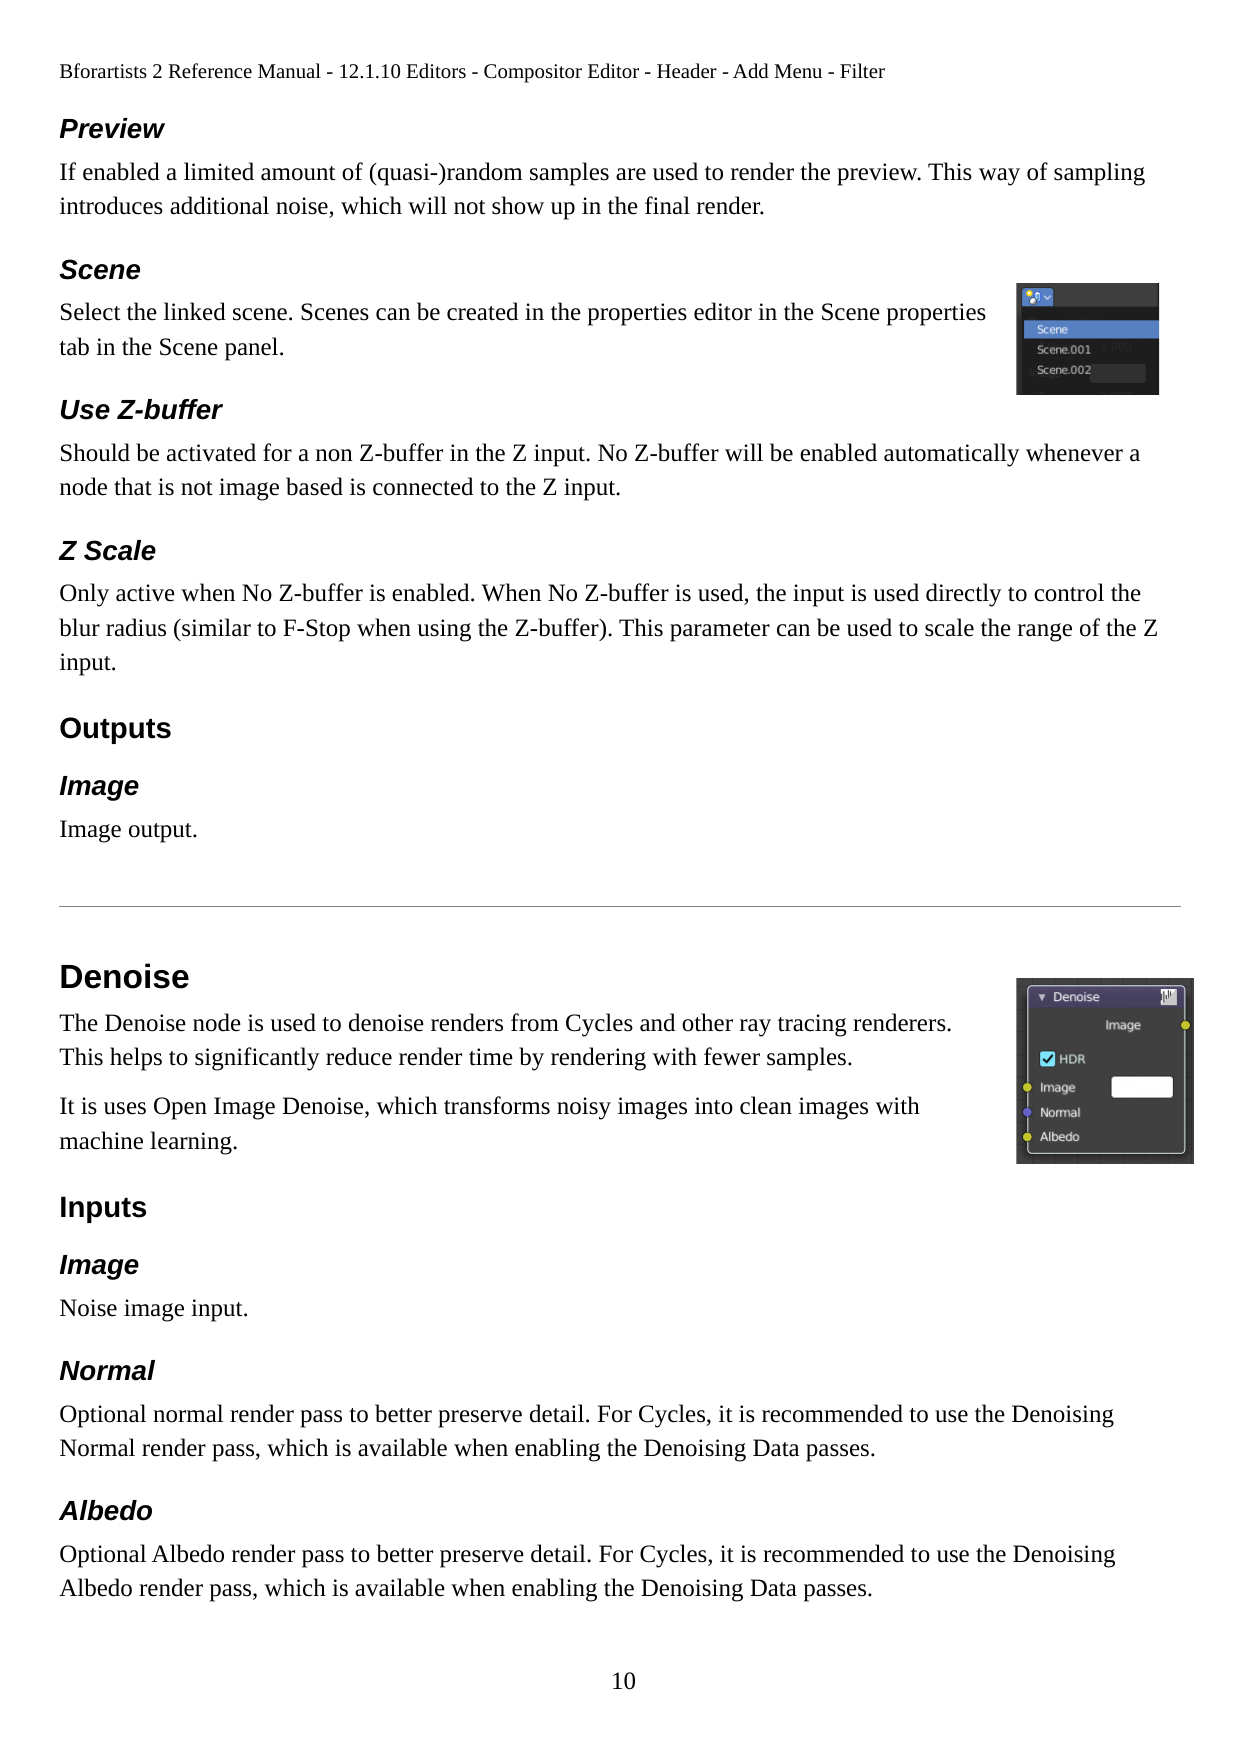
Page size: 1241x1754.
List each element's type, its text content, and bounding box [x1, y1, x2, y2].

picture [1016, 978, 1194, 1164]
subtitle Scene [59, 253, 1181, 285]
text Only active when No Z-buffer is enabled. When No Z-buffer is used, the input is used directly to control the blur radius (similar to F-Stop when using the Z-buffer). This parameter can be used to scale the range of the Z input. [59, 578, 1181, 676]
text If enabled a limited amount of (quasi-)random samples are used to render the preview. This way of sampling introduces additional noise, which will not show up in the final render. [59, 157, 1181, 220]
text Select the linked scene. Scenes can be created in the properties editor in the Scene properties tab in the Scene panel. [59, 297, 1016, 361]
text The Denoise node is used to denoise renders from Cycles and other ray tracing renderers. This helps to significantly reduce render time by rendering with fewer samples. [59, 1008, 1016, 1071]
subtitle Normal [59, 1354, 1181, 1386]
subtitle Preview [59, 113, 1181, 144]
text It is uses Open Image Denoise, which transforms noisy images into clean images with machine learning. [59, 1091, 1016, 1155]
picture [1016, 283, 1160, 395]
subtitle Image [59, 769, 1181, 801]
subtitle Outputs [59, 711, 1181, 744]
text Noise image input. [59, 1293, 1181, 1321]
subtitle Albedo [59, 1495, 1181, 1527]
subtitle Use Z-buffer [59, 393, 1181, 425]
subtitle Z Scale [59, 534, 1181, 566]
subtitle Denoise [59, 957, 1181, 995]
subtitle Inputs [59, 1189, 1181, 1223]
subtitle Image [59, 1248, 1181, 1280]
text Should be activated for a non Z-buffer in the Z input. No Z-buffer will be enabled automatically whenever a node that is not image based is connected to the Z input. [59, 438, 1181, 501]
text Optional Albedo render pass to better preserve detail. For Cycles, it is recommended to use the Denoising Albedo render pass, which is available when enabling the Denoising Data passes. [59, 1539, 1181, 1602]
text Image output. [59, 814, 1181, 843]
text Optional normal render pass to better preserve detail. For Cycles, it is recommended to use the Denoising Normal render pass, which is available when enabling the Denoising Data passes. [59, 1399, 1181, 1462]
